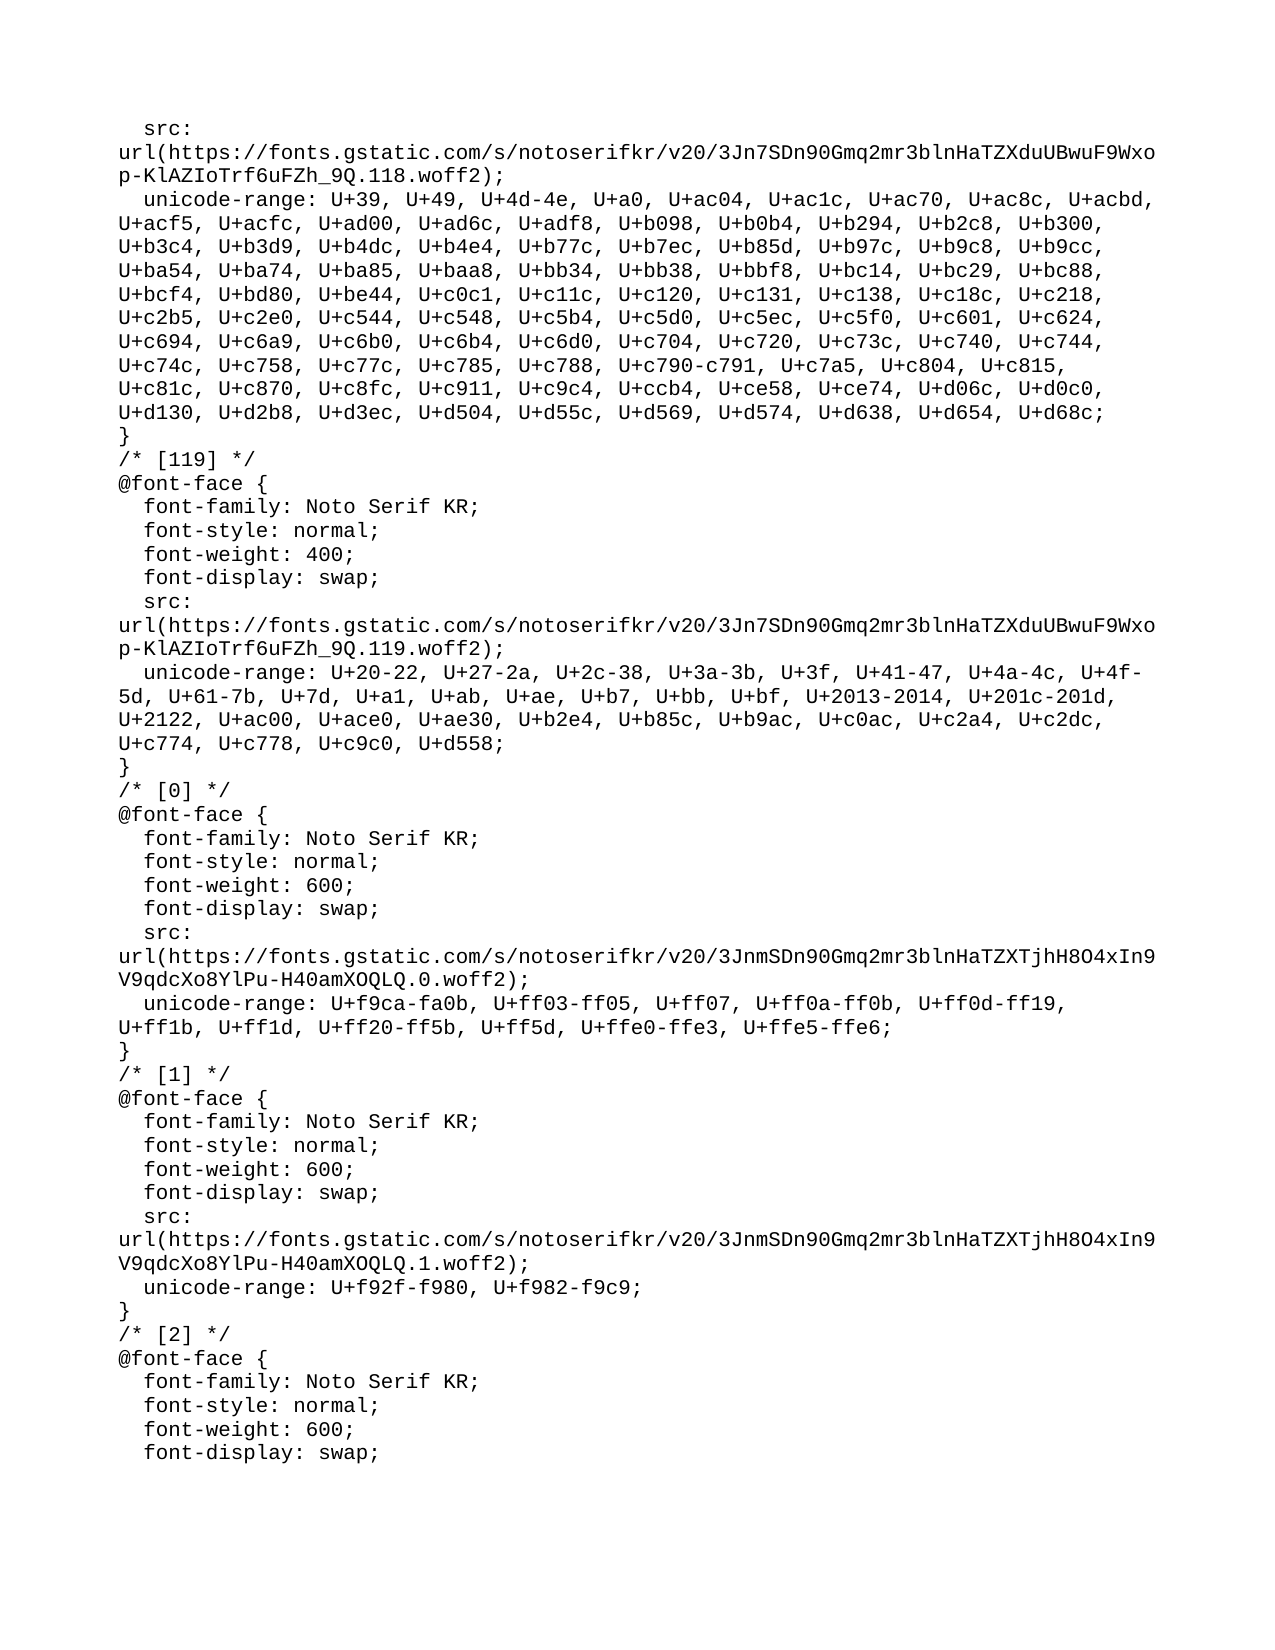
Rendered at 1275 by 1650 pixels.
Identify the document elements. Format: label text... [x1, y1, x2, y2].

text /* [119] */ [118, 449, 1157, 473]
text unicode-range: U+f9ca-fa0b, U+ff03-ff05, U+ff07, U+ff0a-ff0b, U+ff0d-ff19, U+ff1b, U+ff1d, U+ff20-ff5b, U+ff5d, U+ffe0-ffe3, U+ffe5-ffe6; [118, 993, 1157, 1040]
text unicode-range: U+f92f-f980, U+f982-f9c9; [118, 1277, 1157, 1300]
text } [118, 1040, 1157, 1064]
text font-style: normal; [118, 851, 1157, 875]
text } [118, 1300, 1157, 1324]
text } [118, 757, 1157, 780]
text font-weight: 600; [118, 1419, 1157, 1442]
text font-display: swap; [118, 567, 1157, 591]
text font-family: Noto Serif KR; [118, 1111, 1157, 1135]
text @font-face { [118, 473, 1157, 496]
text src: url(https://fonts.gstatic.com/s/notoserifkr/v20/3Jn7SDn90Gmq2mr3blnHaTZXduUBwuF9Wxop-KlAZIoTrf6uFZh_9Q.119.woff2); [118, 591, 1157, 662]
text font-display: swap; [118, 1442, 1157, 1466]
text font-display: swap; [118, 898, 1157, 922]
text font-family: Noto Serif KR; [118, 496, 1157, 520]
text @font-face { [118, 804, 1157, 827]
text src: url(https://fonts.gstatic.com/s/notoserifkr/v20/3JnmSDn90Gmq2mr3blnHaTZXTjhH8O4xIn9V9qdcXo8YlPu-H40amXOQLQ.0.woff2); [118, 922, 1157, 993]
text @font-face { [118, 1088, 1157, 1111]
text /* [1] */ [118, 1064, 1157, 1088]
text src: url(https://fonts.gstatic.com/s/notoserifkr/v20/3JnmSDn90Gmq2mr3blnHaTZXTjhH8O4xIn9V9qdcXo8YlPu-H40amXOQLQ.1.woff2); [118, 1206, 1157, 1277]
text } [118, 426, 1157, 449]
text font-family: Noto Serif KR; [118, 1371, 1157, 1395]
text /* [2] */ [118, 1324, 1157, 1348]
text font-style: normal; [118, 1135, 1157, 1158]
text unicode-range: U+39, U+49, U+4d-4e, U+a0, U+ac04, U+ac1c, U+ac70, U+ac8c, U+acbd, U+acf5, U+acfc, U+ad00, U+ad6c, U+adf8, U+b098, U+b0b4, U+b294, U+b2c8, U+b300, U+b3c4, U+b3d9, U+b4dc, U+b4e4, U+b77c, U+b7ec, U+b85d, U+b97c, U+b9c8, U+b9cc, U+ba54, U+ba74, U+ba85, U+baa8, U+bb34, U+bb38, U+bbf8, U+bc14, U+bc29, U+bc88, U+bcf4, U+bd80, U+be44, U+c0c1, U+c11c, U+c120, U+c131, U+c138, U+c18c, U+c218, U+c2b5, U+c2e0, U+c544, U+c548, U+c5b4, U+c5d0, U+c5ec, U+c5f0, U+c601, U+c624, U+c694, U+c6a9, U+c6b0, U+c6b4, U+c6d0, U+c704, U+c720, U+c73c, U+c740, U+c744, U+c74c, U+c758, U+c77c, U+c785, U+c788, U+c790-c791, U+c7a5, U+c804, U+c815, U+c81c, U+c870, U+c8fc, U+c911, U+c9c4, U+ccb4, U+ce58, U+ce74, U+d06c, U+d0c0, U+d130, U+d2b8, U+d3ec, U+d504, U+d55c, U+d569, U+d574, U+d638, U+d654, U+d68c; [118, 189, 1157, 426]
text font-style: normal; [118, 1395, 1157, 1419]
text font-weight: 600; [118, 875, 1157, 898]
text @font-face { [118, 1348, 1157, 1371]
text font-weight: 600; [118, 1158, 1157, 1182]
text font-display: swap; [118, 1182, 1157, 1206]
text font-weight: 400; [118, 544, 1157, 567]
text font-style: normal; [118, 520, 1157, 544]
text src: url(https://fonts.gstatic.com/s/notoserifkr/v20/3Jn7SDn90Gmq2mr3blnHaTZXduUBwuF9Wxop-KlAZIoTrf6uFZh_9Q.118.woff2); [118, 118, 1157, 189]
text unicode-range: U+20-22, U+27-2a, U+2c-38, U+3a-3b, U+3f, U+41-47, U+4a-4c, U+4f-5d, U+61-7b, U+7d, U+a1, U+ab, U+ae, U+b7, U+bb, U+bf, U+2013-2014, U+201c-201d, U+2122, U+ac00, U+ace0, U+ae30, U+b2e4, U+b85c, U+b9ac, U+c0ac, U+c2a4, U+c2dc, U+c774, U+c778, U+c9c0, U+d558; [118, 662, 1157, 757]
text font-family: Noto Serif KR; [118, 827, 1157, 851]
text /* [0] */ [118, 780, 1157, 804]
